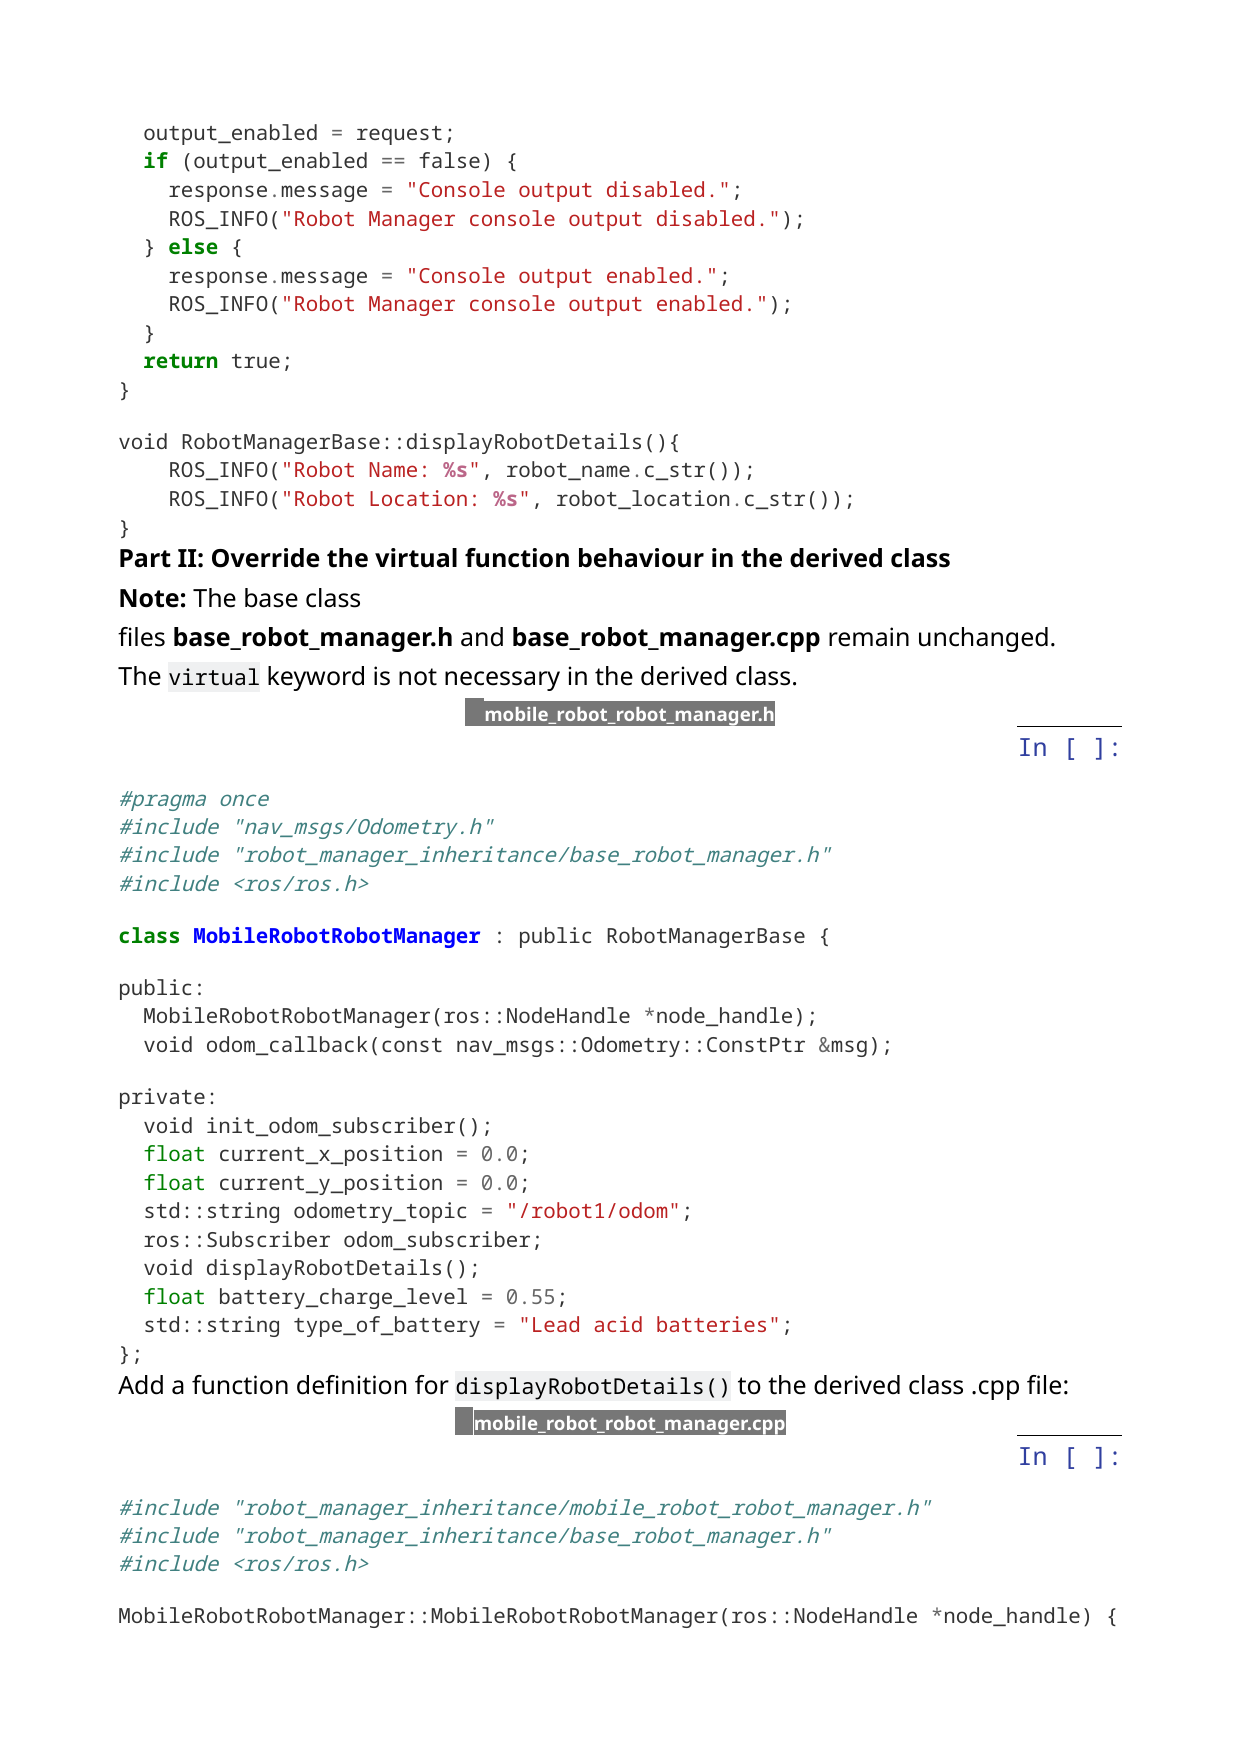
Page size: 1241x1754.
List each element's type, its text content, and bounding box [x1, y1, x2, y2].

text } [118, 375, 1122, 403]
text ros::Subscriber odom_subscriber; [118, 1225, 1122, 1253]
text float battery_charge_level = 0.55; [118, 1282, 1122, 1311]
text #include "nav_msgs/Odometry.h" [118, 812, 1122, 841]
text response.message = "Console output disabled."; [118, 175, 1122, 204]
text #include "robot_manager_inheritance/base_robot_manager.h" [118, 841, 1122, 869]
text return true; [118, 346, 1122, 375]
text Add a function definition for displayRobotDetails() to the derived class .cpp file: [118, 1367, 1122, 1402]
text std::string type_of_battery = "Lead acid batteries"; [118, 1311, 1122, 1339]
text class MobileRobotRobotManager : public RobotManagerBase { [118, 921, 1122, 949]
text ROS_INFO("Robot Manager console output disabled."); [118, 204, 1122, 232]
text MobileRobotRobotManager::MobileRobotRobotManager(ros::NodeHandle *node_handle) { [118, 1602, 1122, 1630]
text #include <ros/ros.h> [118, 1549, 1122, 1578]
text void odom_callback(const nav_msgs::Odometry::ConstPtr &msg); [118, 1030, 1122, 1059]
text #include "robot_manager_inheritance/base_robot_manager.h" [118, 1521, 1122, 1549]
text mobile_robot_robot_manager.cpp [118, 1407, 1122, 1435]
text mobile_robot_robot_manager.h [118, 698, 1122, 726]
text } [118, 318, 1122, 346]
text void init_odom_subscriber(); [118, 1111, 1122, 1139]
text #pragma once [118, 784, 1122, 812]
text In [ ]: [118, 1435, 1122, 1472]
text float current_x_position = 0.0; [118, 1139, 1122, 1168]
text ROS_INFO("Robot Manager console output enabled."); [118, 289, 1122, 318]
text ROS_INFO("Robot Name: %s", robot_name.c_str()); [118, 456, 1122, 484]
text Note: The base class files base_robot_manager.h and base_robot_manager.cpp remain unchanged. [118, 580, 1122, 653]
text output_enabled = request; [118, 118, 1122, 147]
text } else { [118, 232, 1122, 261]
text void RobotManagerBase::displayRobotDetails(){ [118, 427, 1122, 456]
text std::string odometry_topic = "/robot1/odom"; [118, 1196, 1122, 1225]
text MobileRobotRobotManager(ros::NodeHandle *node_handle); [118, 1002, 1122, 1030]
text }; [118, 1339, 1122, 1367]
text public: [118, 973, 1122, 1002]
text response.message = "Console output enabled."; [118, 261, 1122, 289]
text In [ ]: [118, 726, 1122, 763]
text #include "robot_manager_inheritance/mobile_robot_robot_manager.h" [118, 1493, 1122, 1521]
text float current_y_position = 0.0; [118, 1168, 1122, 1196]
text ROS_INFO("Robot Location: %s", robot_location.c_str()); [118, 484, 1122, 513]
text private: [118, 1082, 1122, 1111]
text Part II: Override the virtual function behaviour in the derived class [118, 541, 1122, 575]
text } [118, 513, 1122, 541]
text void displayRobotDetails(); [118, 1253, 1122, 1282]
text #include <ros/ros.h> [118, 869, 1122, 897]
text The virtual keyword is not necessary in the derived class. [118, 658, 1122, 693]
text if (output_enabled == false) { [118, 147, 1122, 175]
